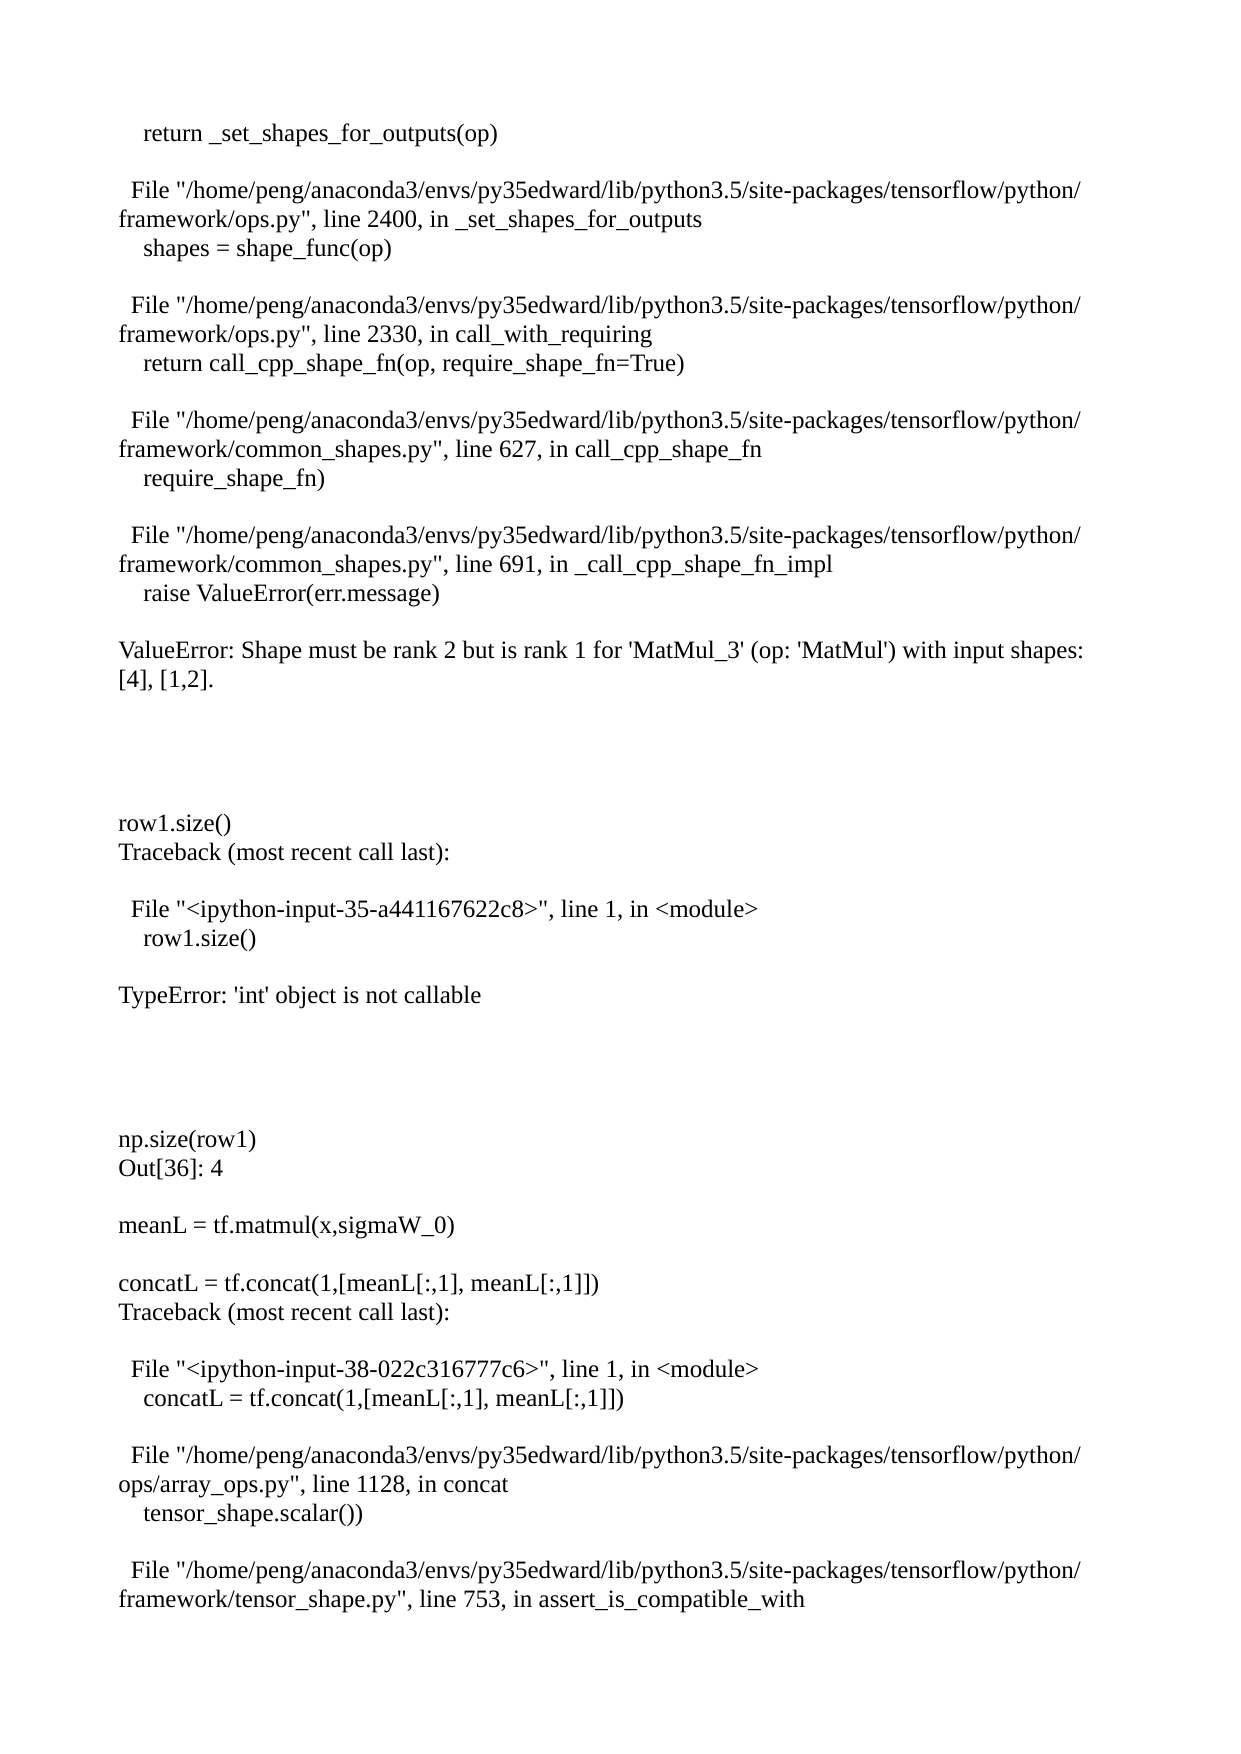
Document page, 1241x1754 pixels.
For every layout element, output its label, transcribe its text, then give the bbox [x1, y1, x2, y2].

text concatL = tf.concat(1,[meanL[:,1], meanL[:,1]]) [118, 1268, 1122, 1297]
text ValueError: Shape must be rank 2 but is rank 1 for 'MatMul_3' (op: 'MatMul') with input shapes: [4], [1,2]. [118, 636, 1122, 693]
text Out[36]: 4 [118, 1153, 1122, 1182]
text tensor_shape.scalar()) [118, 1498, 1122, 1527]
text row1.size() [118, 923, 1122, 952]
text File "<ipython-input-35-a441167622c8>", line 1, in <module> [118, 894, 1122, 923]
text require_shape_fn) [118, 463, 1122, 492]
text shapes = shape_func(op) [118, 233, 1122, 262]
text raise ValueError(err.message) [118, 578, 1122, 607]
text meanL = tf.matmul(x,sigmaW_0) [118, 1211, 1122, 1239]
text concatL = tf.concat(1,[meanL[:,1], meanL[:,1]]) [118, 1383, 1122, 1412]
text TypeError: 'int' object is not callable [118, 981, 1122, 1009]
text Traceback (most recent call last): [118, 1297, 1122, 1326]
text File "/home/peng/anaconda3/envs/py35edward/lib/python3.5/site-packages/tensorflow/python/framework/common_shapes.py", line 691, in _call_cpp_shape_fn_impl [118, 521, 1122, 578]
text File "/home/peng/anaconda3/envs/py35edward/lib/python3.5/site-packages/tensorflow/python/framework/ops.py", line 2400, in _set_shapes_for_outputs [118, 176, 1122, 233]
text np.size(row1) [118, 1124, 1122, 1153]
text Traceback (most recent call last): [118, 837, 1122, 866]
text row1.size() [118, 808, 1122, 837]
text return call_cpp_shape_fn(op, require_shape_fn=True) [118, 348, 1122, 377]
text return _set_shapes_for_outputs(op) [118, 118, 1122, 147]
text File "/home/peng/anaconda3/envs/py35edward/lib/python3.5/site-packages/tensorflow/python/ops/array_ops.py", line 1128, in concat [118, 1441, 1122, 1498]
text File "<ipython-input-38-022c316777c6>", line 1, in <module> [118, 1354, 1122, 1383]
text File "/home/peng/anaconda3/envs/py35edward/lib/python3.5/site-packages/tensorflow/python/framework/ops.py", line 2330, in call_with_requiring [118, 291, 1122, 348]
text File "/home/peng/anaconda3/envs/py35edward/lib/python3.5/site-packages/tensorflow/python/framework/common_shapes.py", line 627, in call_cpp_shape_fn [118, 406, 1122, 463]
text File "/home/peng/anaconda3/envs/py35edward/lib/python3.5/site-packages/tensorflow/python/framework/tensor_shape.py", line 753, in assert_is_compatible_with [118, 1556, 1122, 1613]
